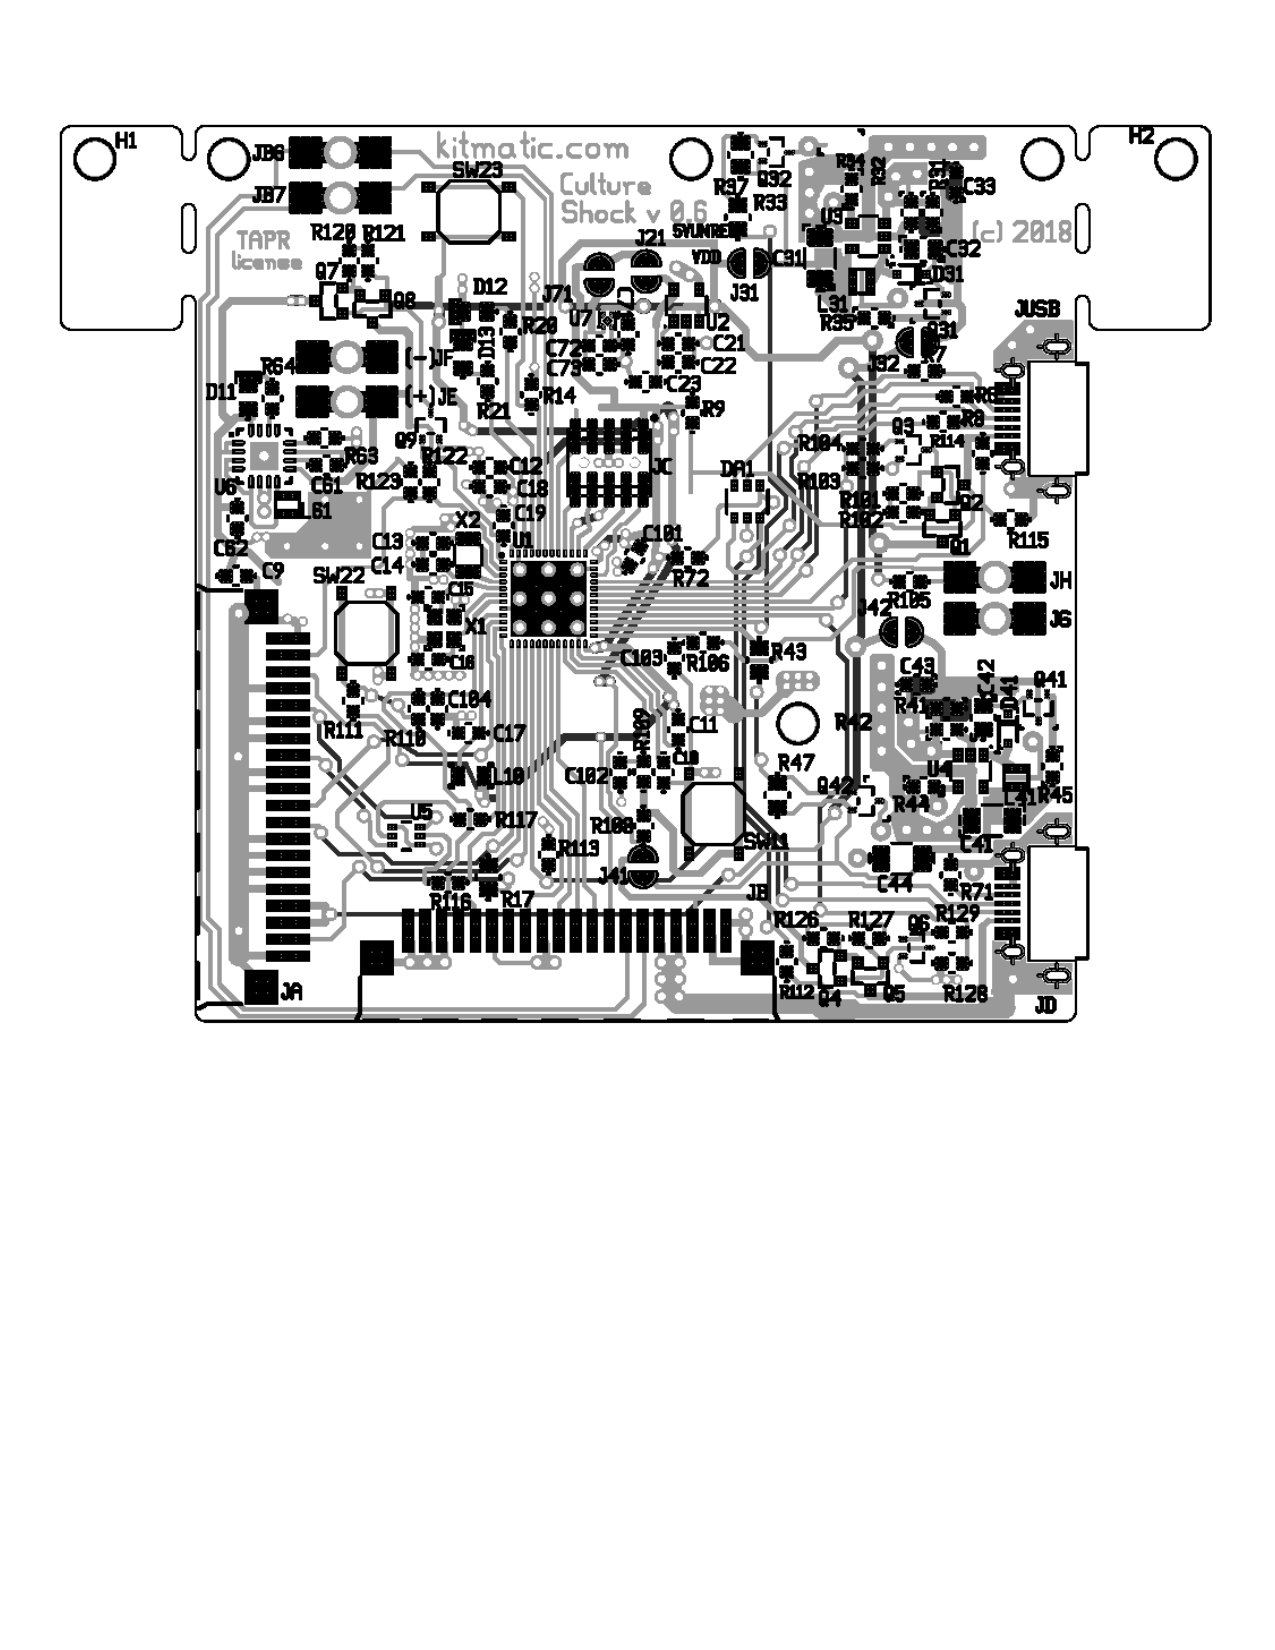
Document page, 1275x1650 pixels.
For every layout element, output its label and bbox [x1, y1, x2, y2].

picture [45, 100, 1238, 1048]
